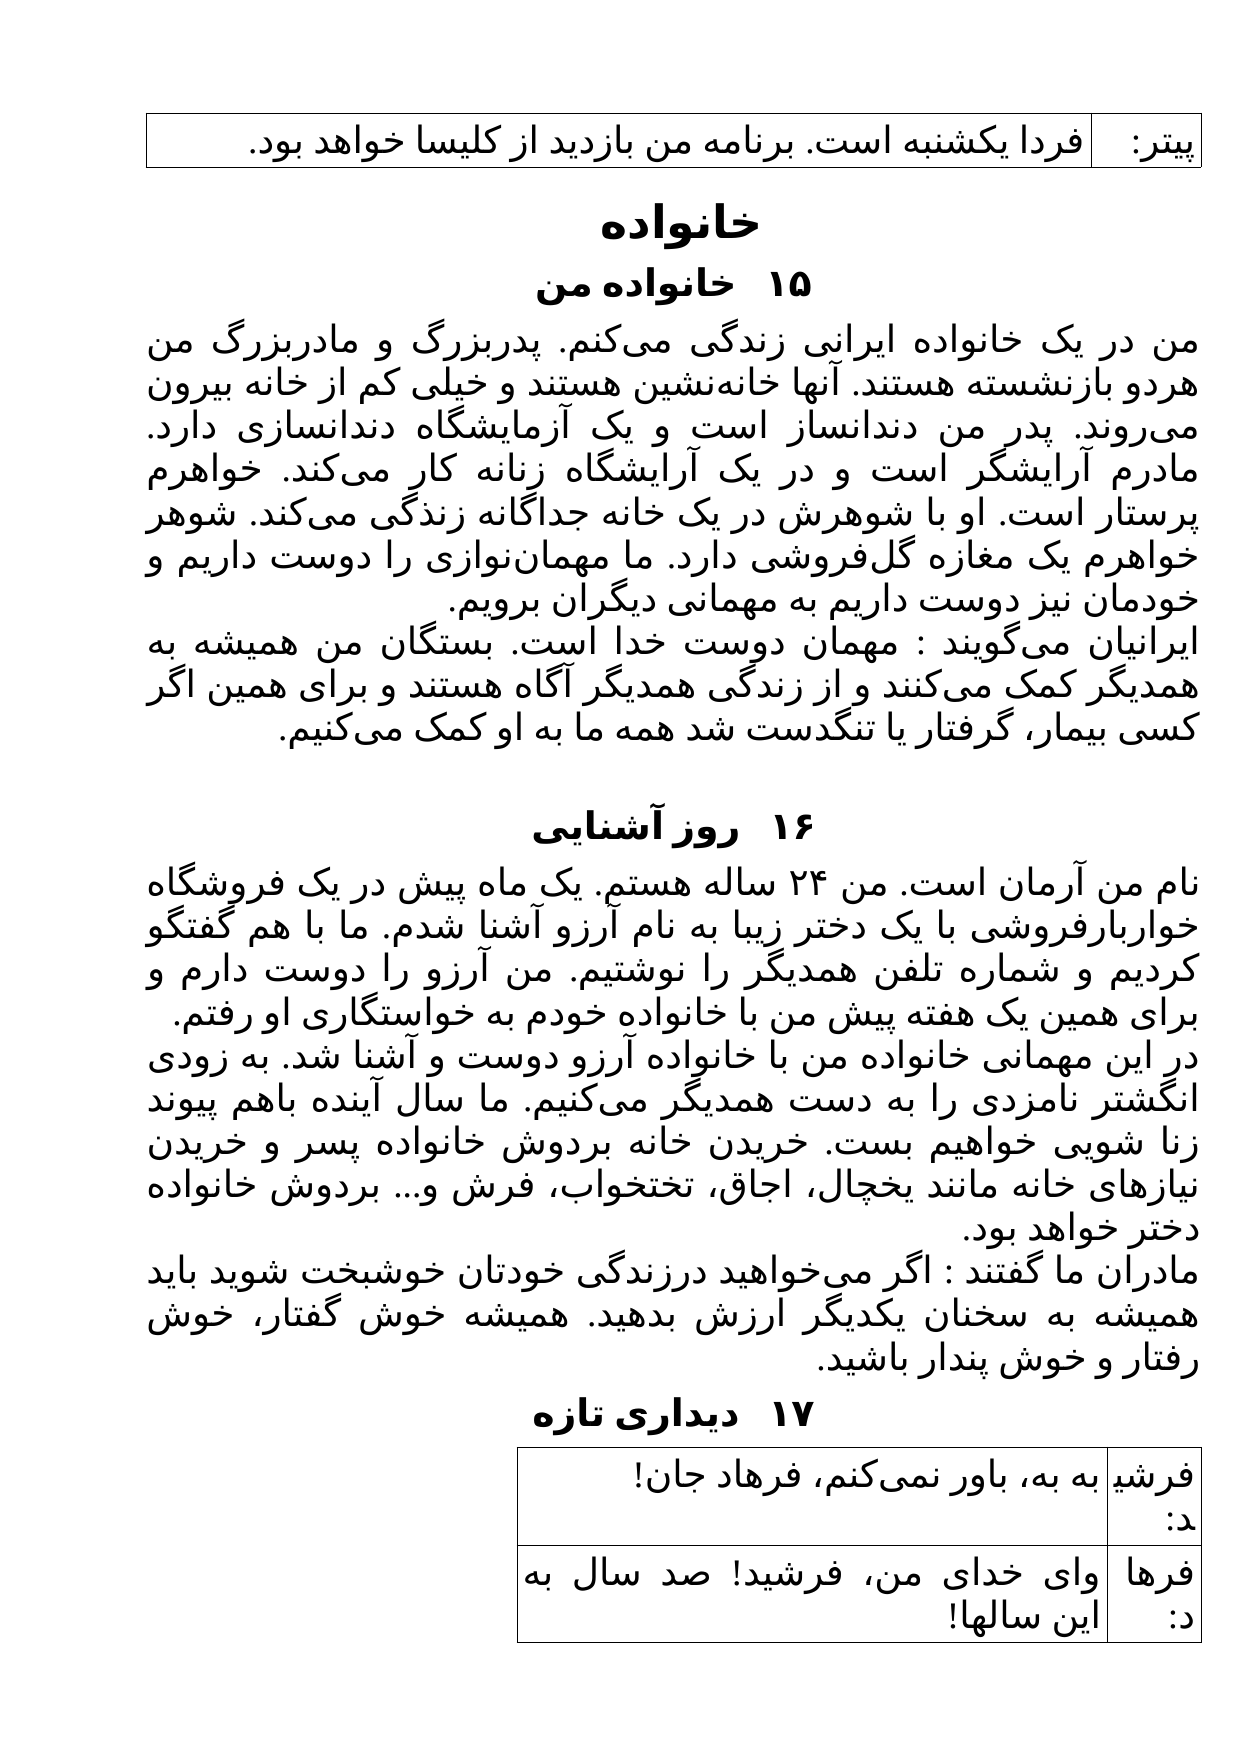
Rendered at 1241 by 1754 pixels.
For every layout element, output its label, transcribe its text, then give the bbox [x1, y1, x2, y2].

text در این مهمانی خانواده من با خانواده آرزو دوست و آشنا شد. به زودی انگشتر نامزدی را به دست همدیگر می‌کنیم. ما سال آینده باهم پیوند زنا شویی خواهیم بست. خریدن خانه بردوش خانواده پسر و خریدن نیازهای خانه مانند یخچال، اجاق، تختخواب، فرش و... بردوش خانواده دختر خواهد بود. [146, 1033, 1201, 1249]
text ایرانیان می‌گویند : مهمان دوست خدا است. بستگان من همیشه به همدیگر کمک می‌کنند و از زندگی همدیگر آگاه هستند و برای همین اگر کسی بیمار، گرفتار یا تنگدست شد همه ما به او کمک می‌کنیم. [146, 619, 1201, 749]
subtitle دیداری تازه [146, 1391, 1201, 1434]
subtitle خانواده [237, 196, 1126, 249]
subtitle روز آشنایی [146, 804, 1201, 848]
subtitle خانواده من [146, 261, 1201, 305]
text من در یک خانواده ایرانی زندگی می‌کنم. پدربزرگ و مادربزرگ من هردو بازنشسته هستند. آنها خانه‌نشین هستند و خیلی کم از خانه بیرون می‌روند. پدر من دندانساز است و یک آزمایشگاه دندانسازی دارد. مادرم آرایشگر است و در یک آرایشگاه زنانه کار می‌کند. خواهرم پرستار است. او با شوهرش در یک خانه جداگانه زنذگی می‌کند. شوهر خواهرم یک مغازه گل‌فروشی دارد. ما مهمان‌نوازی را دوست داریم و خودمان نیز دوست داریم به مهمانی دیگران برویم. [146, 317, 1201, 619]
table_header به به، باور نمی‌کنم، فرهاد جان! [518, 1448, 1107, 1544]
table_header فرشید: [1108, 1448, 1201, 1544]
text مادران ما گفتند : اگر می‌خواهید درزندگی خودتان خوشبخت شوید باید همیشه به سخنان یکدیگر ارزش بدهید. همیشه خوش گفتار، خوش رفتار و خوش پندار باشید. [146, 1249, 1201, 1378]
table_cell فردا یکشنبه است. برنامه من بازدید از کلیسا خواهد بود. [147, 114, 1091, 167]
table_cell فرهاد: [1108, 1546, 1201, 1642]
text نام من آرمان است. من ۲۴ ساله هستم. یک ماه پیش در یک فروشگاه خواربارفروشی با یک دختر زیبا به نام آرزو آشنا شدم. ما با هم گفتگو کردیم و شماره تلفن همدیگر را نوشتیم. من آرزو را دوست دارم و برای همین یک هفته پیش من با خانواده خودم به خواستگاری او رفتم. [146, 861, 1201, 1033]
table_cell پیتر: [1092, 114, 1201, 167]
table_cell وای خدای من، فرشید! صد سال به این سالها! [518, 1546, 1107, 1642]
